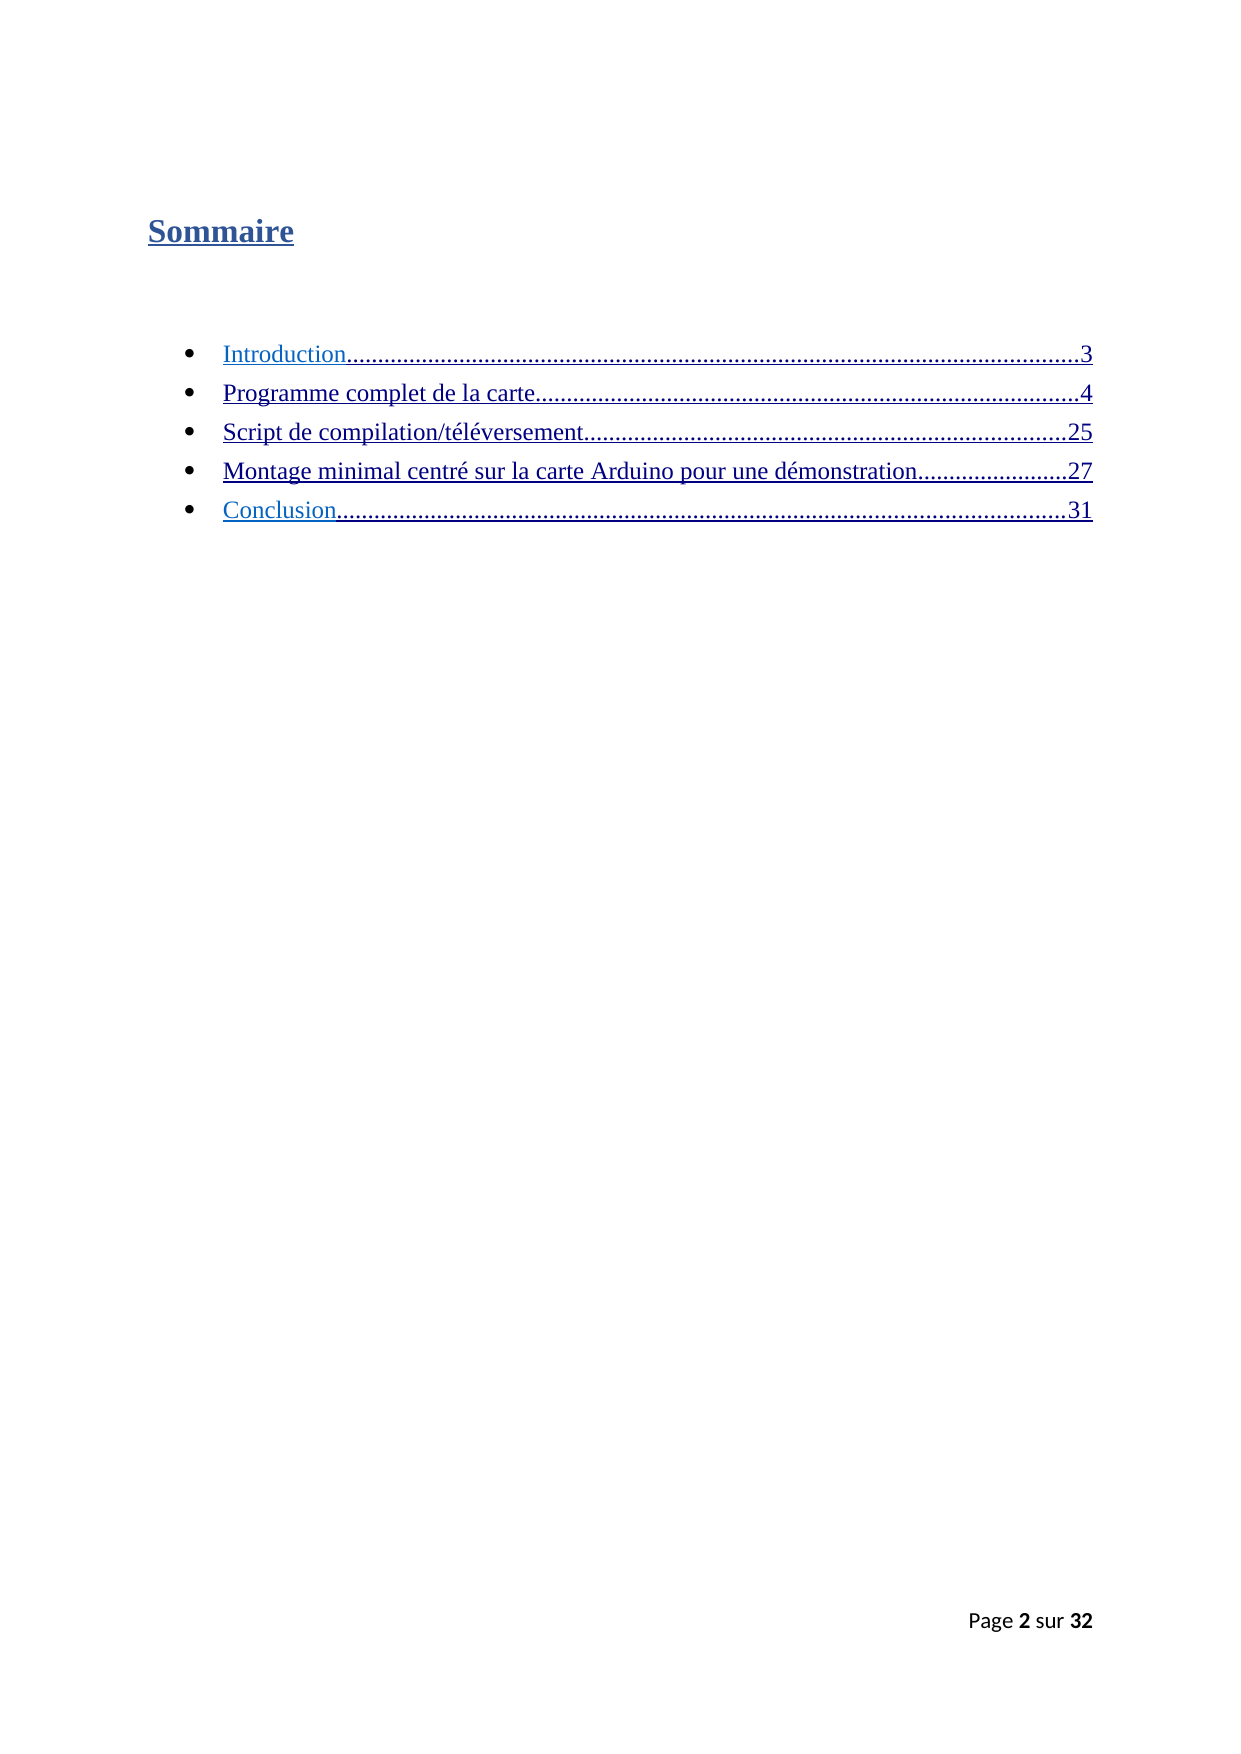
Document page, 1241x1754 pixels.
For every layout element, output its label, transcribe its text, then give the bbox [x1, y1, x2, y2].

text Sommaire [148, 211, 1093, 249]
list Montage minimal centré sur la carte Arduino pour une démonstration 27 [185, 456, 1093, 485]
list Introduction 3 [185, 339, 1093, 367]
list Conclusion 31 [185, 495, 1093, 524]
list Script de compilation/téléversement 25 [185, 417, 1093, 446]
list Programme complet de la carte 4 [185, 378, 1093, 407]
